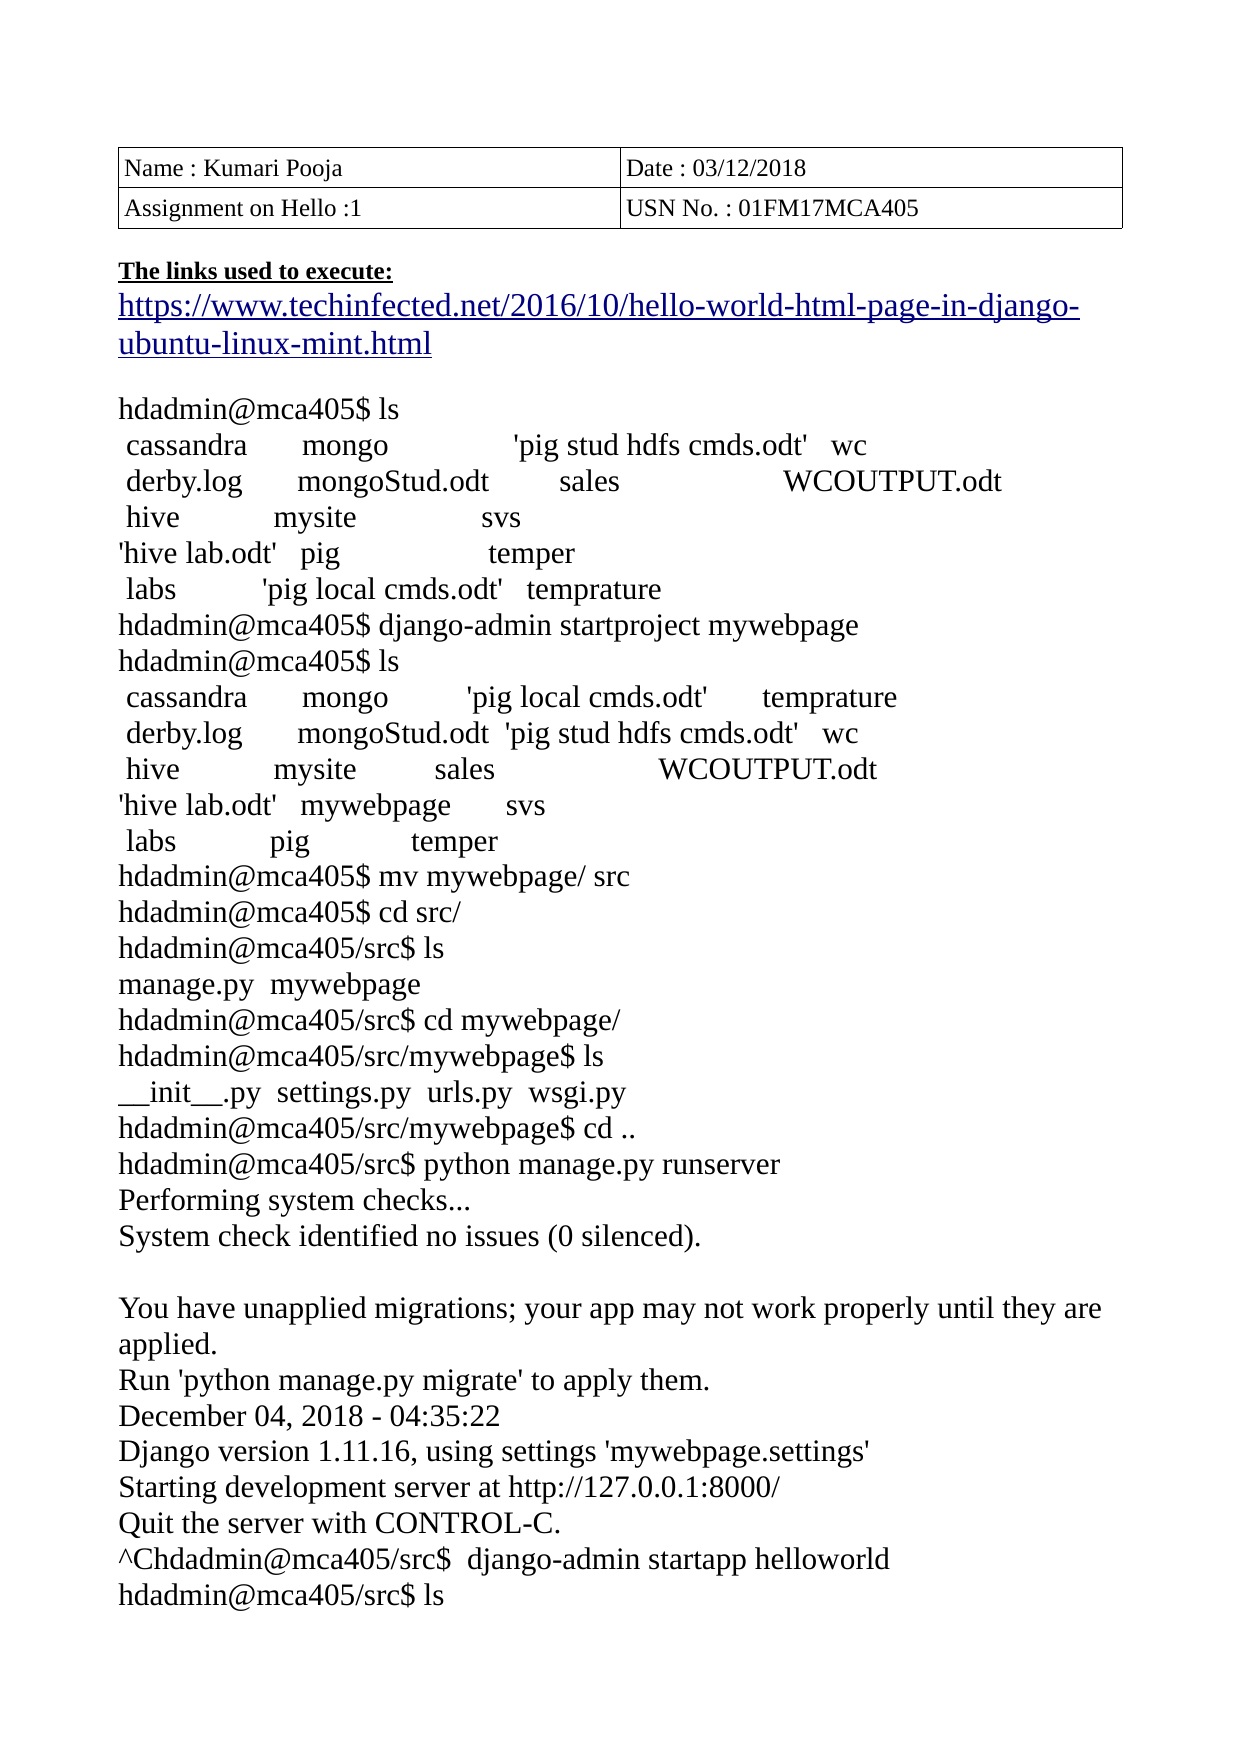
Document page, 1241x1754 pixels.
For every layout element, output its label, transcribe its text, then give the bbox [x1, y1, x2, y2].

text December 04, 2018 - 04:35:22 [118, 1397, 1122, 1433]
text Django version 1.11.16, using settings 'mywebpage.settings' [118, 1433, 1122, 1469]
text hdadmin@mca405$ mv mywebpage/ src [118, 858, 1122, 894]
text Quit the server with CONTROL-C. [118, 1504, 1122, 1541]
table_cell USN No. : 01FM17MCA405 [621, 188, 1122, 227]
text hdadmin@mca405/src$ ls [118, 1576, 1122, 1612]
text The links used to execute: [118, 256, 1122, 285]
text https://www.techinfected.net/2016/10/hello-world-html-page-in-django-ubuntu-linux-mint.html [118, 285, 1122, 362]
text hdadmin@mca405$ django-admin startproject mywebpage [118, 606, 1122, 642]
text ^Chdadmin@mca405/src$ django-admin startapp helloworld [118, 1541, 1122, 1576]
table_cell Assignment on Hello :1 [119, 188, 620, 227]
text 'hive lab.odt' mywebpage svs [118, 786, 1122, 822]
text You have unapplied migrations; your app may not work properly until they are applied. [118, 1289, 1122, 1361]
text hdadmin@mca405/src/mywebpage$ cd .. [118, 1109, 1122, 1145]
text derby.log mongoStud.odt sales WCOUTPUT.odt [118, 462, 1122, 498]
text labs pig temper [118, 822, 1122, 858]
text 'hive lab.odt' pig temper [118, 534, 1122, 570]
text hdadmin@mca405$ cd src/ [118, 894, 1122, 929]
text labs 'pig local cmds.odt' temprature [118, 570, 1122, 606]
text System check identified no issues (0 silenced). [118, 1217, 1122, 1253]
table_header Name : Kumari Pooja [119, 148, 620, 187]
table_header Date : 03/12/2018 [621, 148, 1122, 187]
text cassandra mongo 'pig local cmds.odt' temprature [118, 678, 1122, 714]
text Performing system checks... [118, 1181, 1122, 1217]
text derby.log mongoStud.odt 'pig stud hdfs cmds.odt' wc [118, 714, 1122, 750]
text hdadmin@mca405/src$ ls [118, 929, 1122, 966]
text hive mysite sales WCOUTPUT.odt [118, 750, 1122, 786]
text manage.py mywebpage [118, 966, 1122, 1001]
text hive mysite svs [118, 498, 1122, 534]
text __init__.py settings.py urls.py wsgi.py [118, 1073, 1122, 1109]
text Run 'python manage.py migrate' to apply them. [118, 1361, 1122, 1397]
text hdadmin@mca405/src$ cd mywebpage/ [118, 1001, 1122, 1037]
text Starting development server at http://127.0.0.1:8000/ [118, 1469, 1122, 1504]
text hdadmin@mca405$ ls [118, 391, 1122, 426]
text cassandra mongo 'pig stud hdfs cmds.odt' wc [118, 426, 1122, 462]
text hdadmin@mca405$ ls [118, 642, 1122, 678]
text hdadmin@mca405/src$ python manage.py runserver [118, 1145, 1122, 1181]
text hdadmin@mca405/src/mywebpage$ ls [118, 1037, 1122, 1073]
